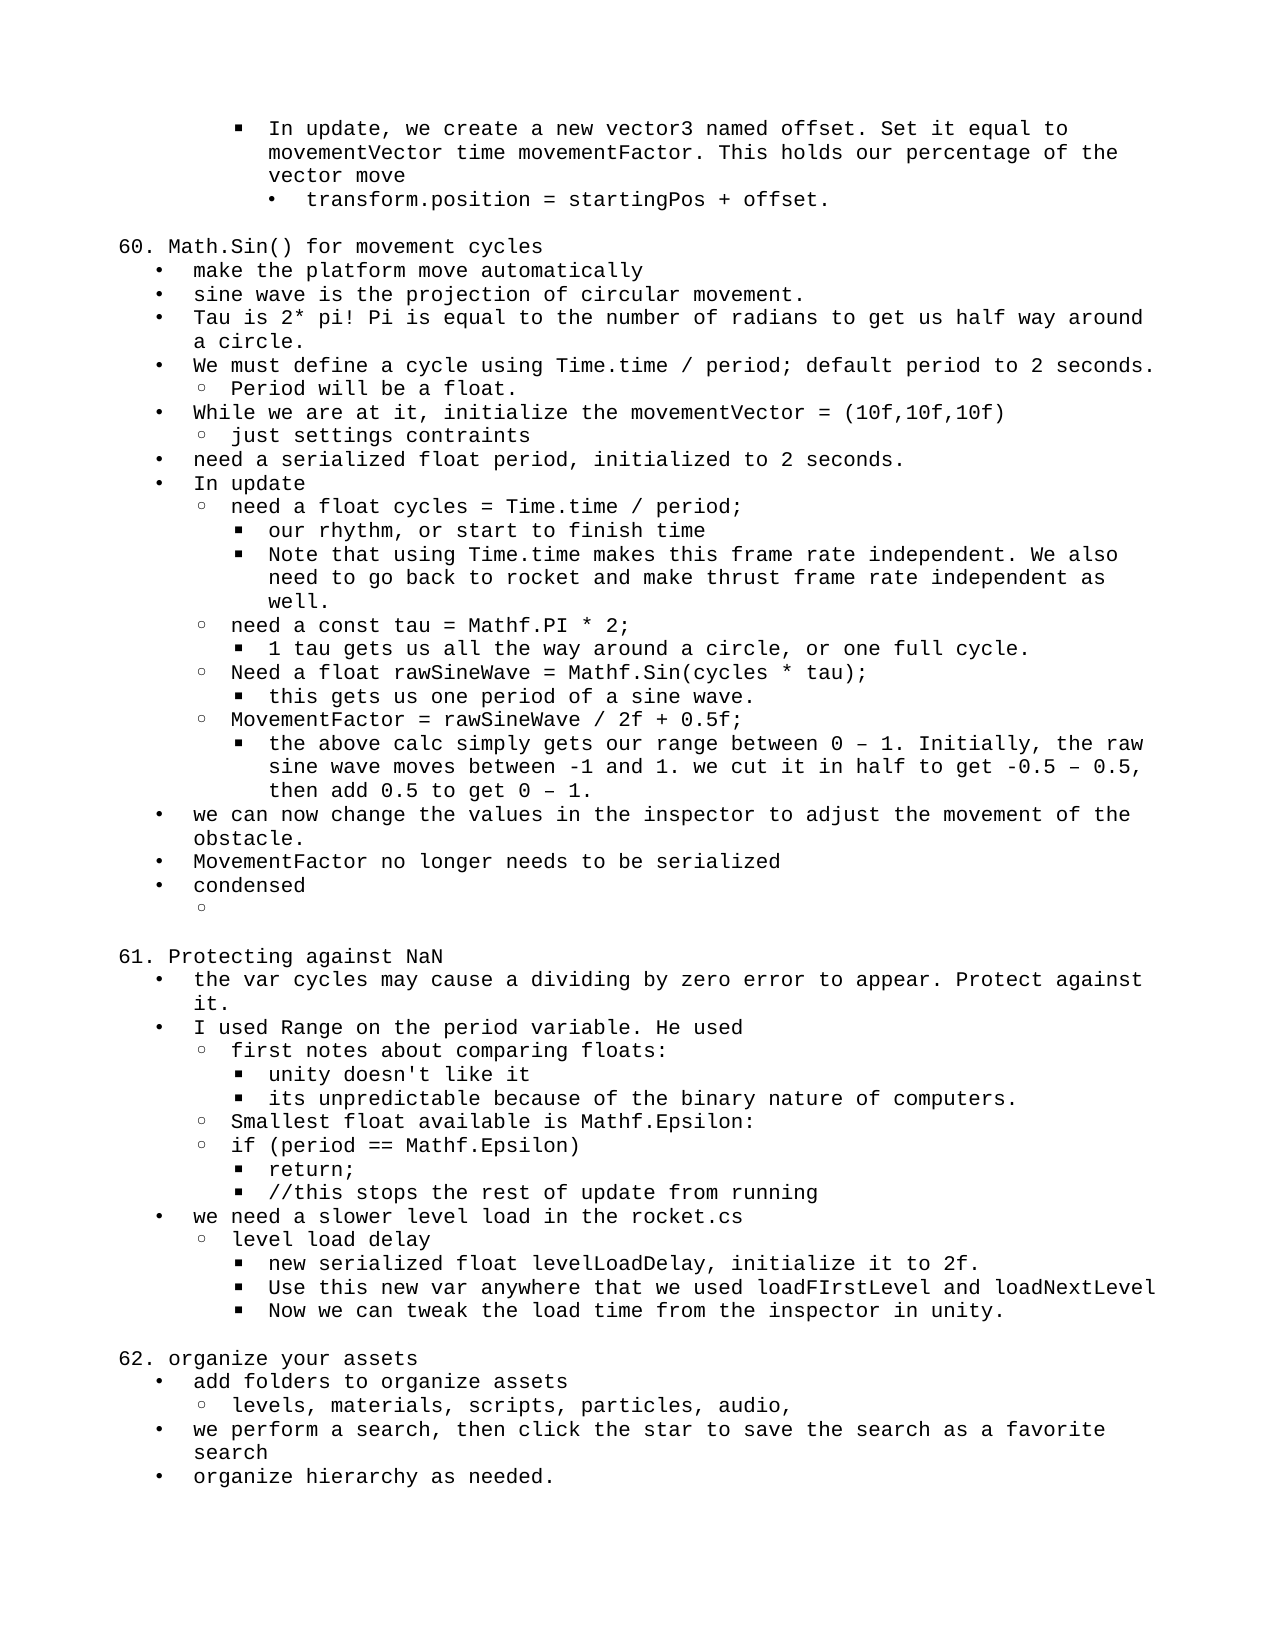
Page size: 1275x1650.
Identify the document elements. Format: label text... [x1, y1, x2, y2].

list Need a float rawSineWave = Mathf.Sin(cycles * tau); [193, 662, 1157, 686]
list //this stops the rest of update from running [231, 1182, 1157, 1206]
list the above calc simply gets our range between 0 – 1. Initially, the raw sine wave moves between -1 and 1. we cut it in half to get -0.5 – 0.5, then add 0.5 to get 0 – 1. [231, 733, 1157, 804]
list Smallest float available is Mathf.Epsilon: [193, 1111, 1157, 1135]
list the var cycles may cause a dividing by zero error to appear. Protect against it. [156, 969, 1157, 1017]
list level load delay [193, 1229, 1157, 1253]
list this gets us one period of a sine wave. [231, 686, 1157, 709]
list Period will be a float. [193, 378, 1157, 402]
list our rhythm, or start to finish time [231, 520, 1157, 544]
list unity doesn't like it [231, 1064, 1157, 1088]
list need a const tau = Mathf.PI * 2; [193, 615, 1157, 638]
list MovementFactor = rawSineWave / 2f + 0.5f; [193, 709, 1157, 733]
list return; [231, 1158, 1157, 1182]
list just settings contraints [193, 426, 1157, 449]
list if (period == Mathf.Epsilon) [193, 1135, 1157, 1158]
list We must define a cycle using Time.time / period; default period to 2 seconds. [156, 354, 1157, 378]
list I used Range on the period variable. He used [156, 1017, 1157, 1040]
list need a serialized float period, initialized to 2 seconds. [156, 449, 1157, 473]
list we need a slower level load in the rocket.cs [156, 1206, 1157, 1229]
list first notes about comparing floats: [193, 1040, 1157, 1064]
list need a float cycles = Time.time / period; [193, 496, 1157, 520]
list we can now change the values in the inspector to adjust the movement of the obstacle. [156, 804, 1157, 851]
list In update, we create a new vector3 named offset. Set it equal to movementVector time movementFactor. This holds our percentage of the vector move [231, 118, 1157, 189]
list condensed [156, 875, 1157, 898]
list While we are at it, initialize the movementVector = (10f,10f,10f) [156, 402, 1157, 426]
list organize hierarchy as needed. [156, 1466, 1157, 1489]
list sine wave is the projection of circular movement. [156, 284, 1157, 307]
list we perform a search, then click the star to save the search as a favorite search [156, 1419, 1157, 1466]
list add folders to organize assets [156, 1371, 1157, 1395]
text 60. Math.Sin() for movement cycles [118, 236, 1157, 260]
list Tau is 2* pi! Pi is equal to the number of radians to get us half way around a circle. [156, 307, 1157, 354]
list 1 tau gets us all the way around a circle, or one full cycle. [231, 638, 1157, 662]
list new serialized float levelLoadDelay, initialize it to 2f. [231, 1253, 1157, 1277]
list In update [156, 473, 1157, 496]
list levels, materials, scripts, particles, audio, [193, 1395, 1157, 1419]
list its unpredictable because of the binary nature of computers. [231, 1088, 1157, 1111]
list Use this new var anywhere that we used loadFIrstLevel and loadNextLevel [231, 1277, 1157, 1300]
list make the platform move automatically [156, 260, 1157, 284]
list Now we can tweak the load time from the inspector in unity. [231, 1300, 1157, 1324]
list Note that using Time.time makes this frame rate independent. We also need to go back to rocket and make thrust frame rate independent as well. [231, 544, 1157, 615]
list transform.position = startingPos + offset. [268, 189, 1157, 213]
text 62. organize your assets [118, 1348, 1157, 1371]
list MovementFactor no longer needs to be serialized [156, 851, 1157, 875]
text 61. Protecting against NaN [118, 946, 1157, 969]
